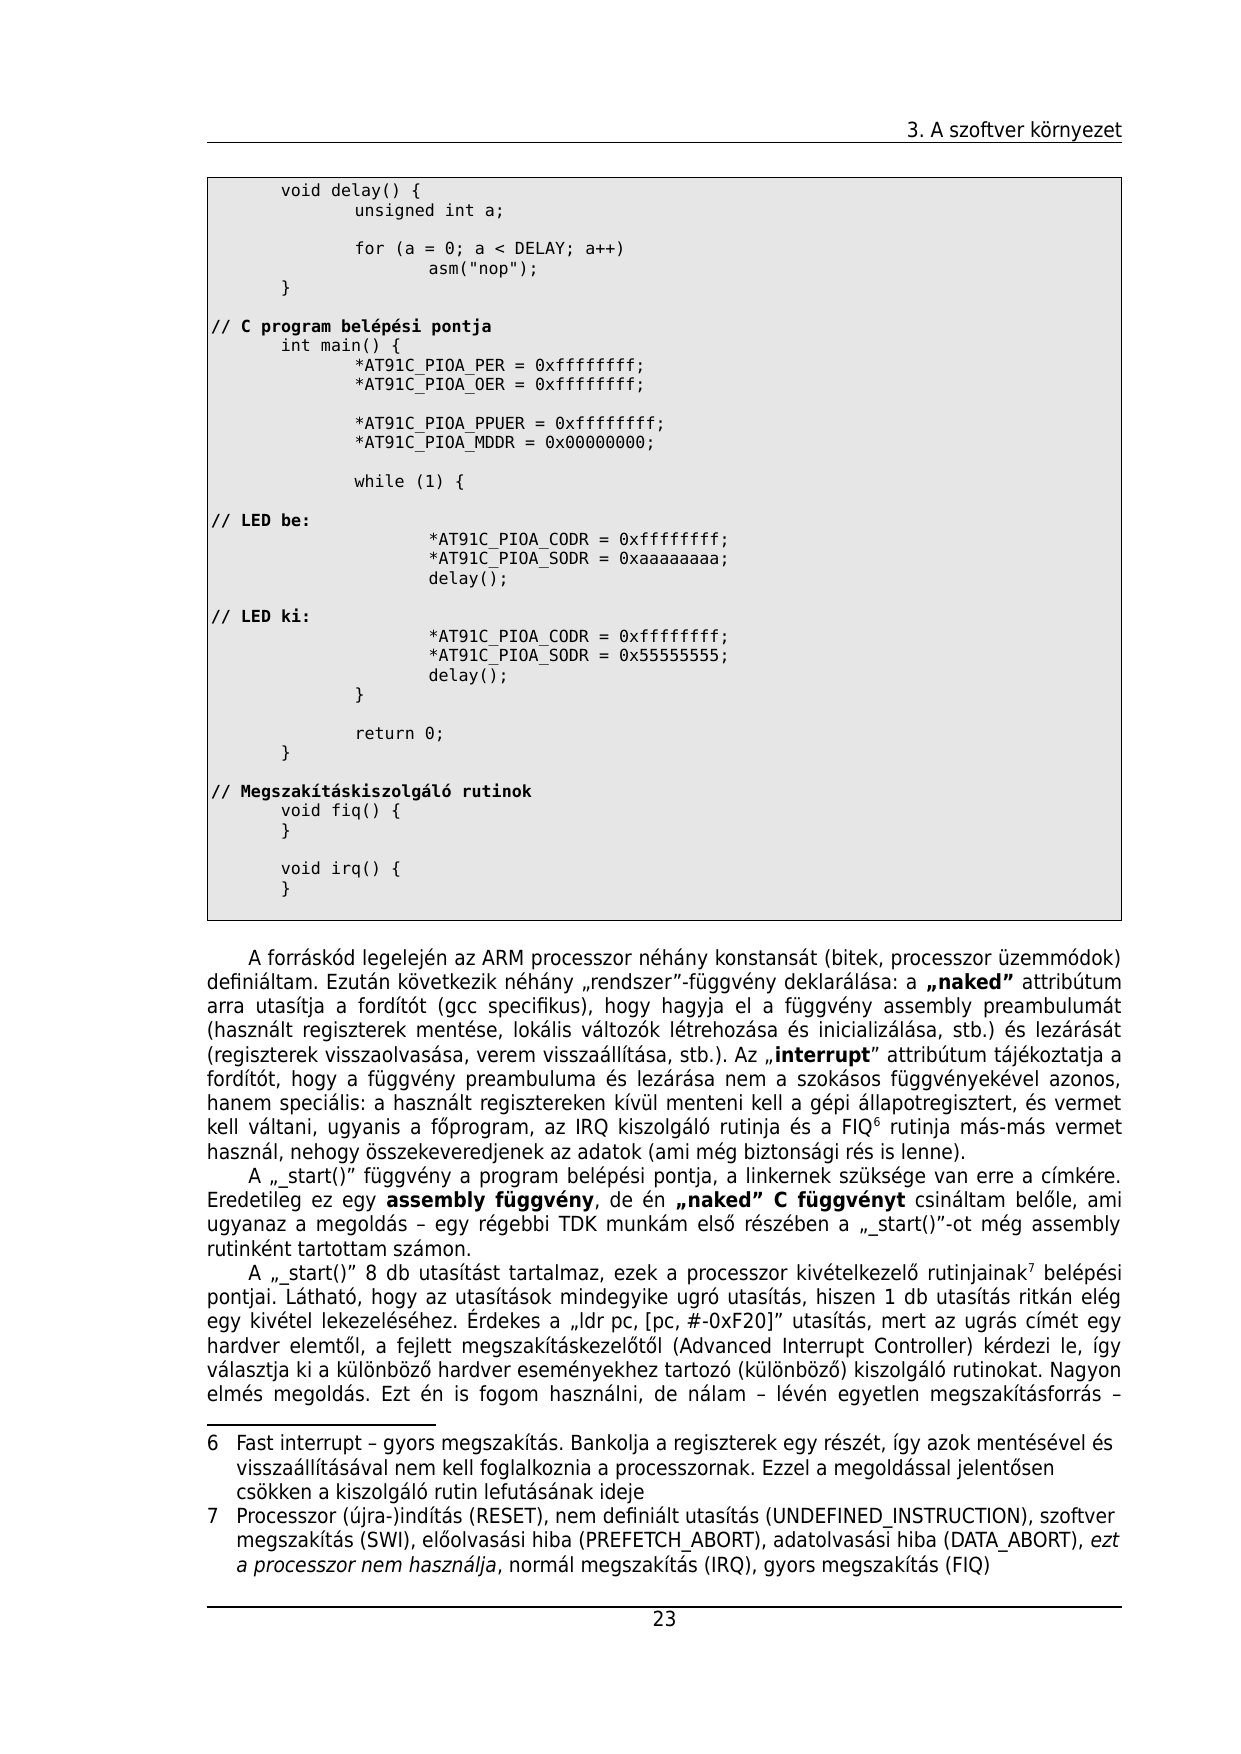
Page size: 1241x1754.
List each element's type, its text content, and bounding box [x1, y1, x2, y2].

text return 0; [208, 719, 1121, 739]
text asm("nop"); [208, 254, 1121, 274]
text // Megszakításkiszolgáló rutinok [208, 778, 1121, 797]
text Fast interrupt – gyors megszakítás. Bankolja a regiszterek egy részét, így azok mentésével és visszaállításával nem kell foglalkoznia a processzornak. Ezzel a megoldással jelentősen csökken a kiszolgáló rutin lefutásának ideje [207, 1431, 1122, 1504]
text } [208, 874, 1121, 894]
text Processzor (újra-)indítás (RESET), nem definiált utasítás (UNDEFINED_INSTRUCTION), szoftver megszakítás (SWI), előolvasási hiba (PREFETCH_ABORT), adatolvasási hiba (DATA_ABORT), ezt a processzor nem használja, normál megszakítás (IRQ), gyors megszakítás (FIQ) [207, 1504, 1122, 1577]
text A „_start()” 8 db utasítást tartalmaz, ezek a processzor kivételkezelő rutinjainak belépési pontjai. Látható, hogy az utasítások mindegyike ugró utasítás, hiszen 1 db utasítás ritkán elég egy kivétel lekezeléséhez. Érdekes a „ldr pc, [pc, #-0xF20]” utasítás, mert az ugrás címét egy hardver elemtől, a fejlett megszakításkezelőtől (Advanced Interrupt Controller) kérdezi le, így választja ki a különböző hardver eseményekhez tartozó (különböző) kiszolgáló rutinokat. Nagyon elmés megoldás. Ezt én is fogom használni, de nálam – lévén egyetlen megszakításforrás – [207, 1261, 1122, 1407]
text // LED be: [208, 506, 1121, 526]
text A „_start()” függvény a program belépési pontja, a linkernek szüksége van erre a címkére. Eredetileg ez egy assembly függvény, de én „naked” C függvényt csináltam belőle, ami ugyanaz a megoldás – egy régebbi TDK munkám első részében a „_start()”-ot még assembly rutinként tartottam számon. [207, 1164, 1122, 1261]
text *AT91C_PIOA_OER = 0xffffffff; [208, 371, 1121, 390]
text } [208, 739, 1121, 758]
text // LED ki: [208, 603, 1121, 623]
text void irq() { [208, 855, 1121, 874]
text int main() { [208, 332, 1121, 351]
text *AT91C_PIOA_PER = 0xffffffff; [208, 351, 1121, 371]
text for (a = 0; a < DELAY; a++) [208, 235, 1121, 254]
text unsigned int a; [208, 196, 1121, 216]
text A forráskód legelején az ARM processzor néhány konstansát (bitek, processzor üzemmódok) definiáltam. Ezután következik néhány „rendszer”-függvény deklarálása: a „naked” attribútum arra utasítja a fordítót (gcc specifikus), hogy hagyja el a függvény assembly preambulumát (használt regiszterek mentése, lokális változók létrehozása és inicializálása, stb.) és lezárását (regiszterek visszaolvasása, verem visszaállítása, stb.). Az „interrupt” attribútum tájékoztatja a fordítót, hogy a függvény preambuluma és lezárása nem a szokásos függvényekével azonos, hanem speciális: a használt regisztereken kívül menteni kell a gépi állapotregisztert, és vermet kell váltani, ugyanis a főprogram, az IRQ kiszolgáló rutinja és a FIQ rutinja más-más vermet használ, nehogy összekeveredjenek az adatok (ami még biztonsági rés is lenne). [207, 946, 1122, 1164]
text while (1) { [208, 468, 1121, 487]
text delay(); [208, 564, 1121, 584]
text delay(); [208, 661, 1121, 681]
text *AT91C_PIOA_CODR = 0xffffffff; [208, 526, 1121, 545]
text *AT91C_PIOA_SODR = 0x55555555; [208, 642, 1121, 661]
text *AT91C_PIOA_CODR = 0xffffffff; [208, 623, 1121, 642]
text void delay() { [208, 178, 1121, 196]
text void fiq() { [208, 797, 1121, 816]
text *AT91C_PIOA_MDDR = 0x00000000; [208, 429, 1121, 448]
text *AT91C_PIOA_PPUER = 0xffffffff; [208, 409, 1121, 429]
text } [208, 681, 1121, 700]
text *AT91C_PIOA_SODR = 0xaaaaaaaa; [208, 545, 1121, 564]
text } [208, 274, 1121, 293]
text } [208, 816, 1121, 836]
text // C program belépési pontja [208, 313, 1121, 332]
